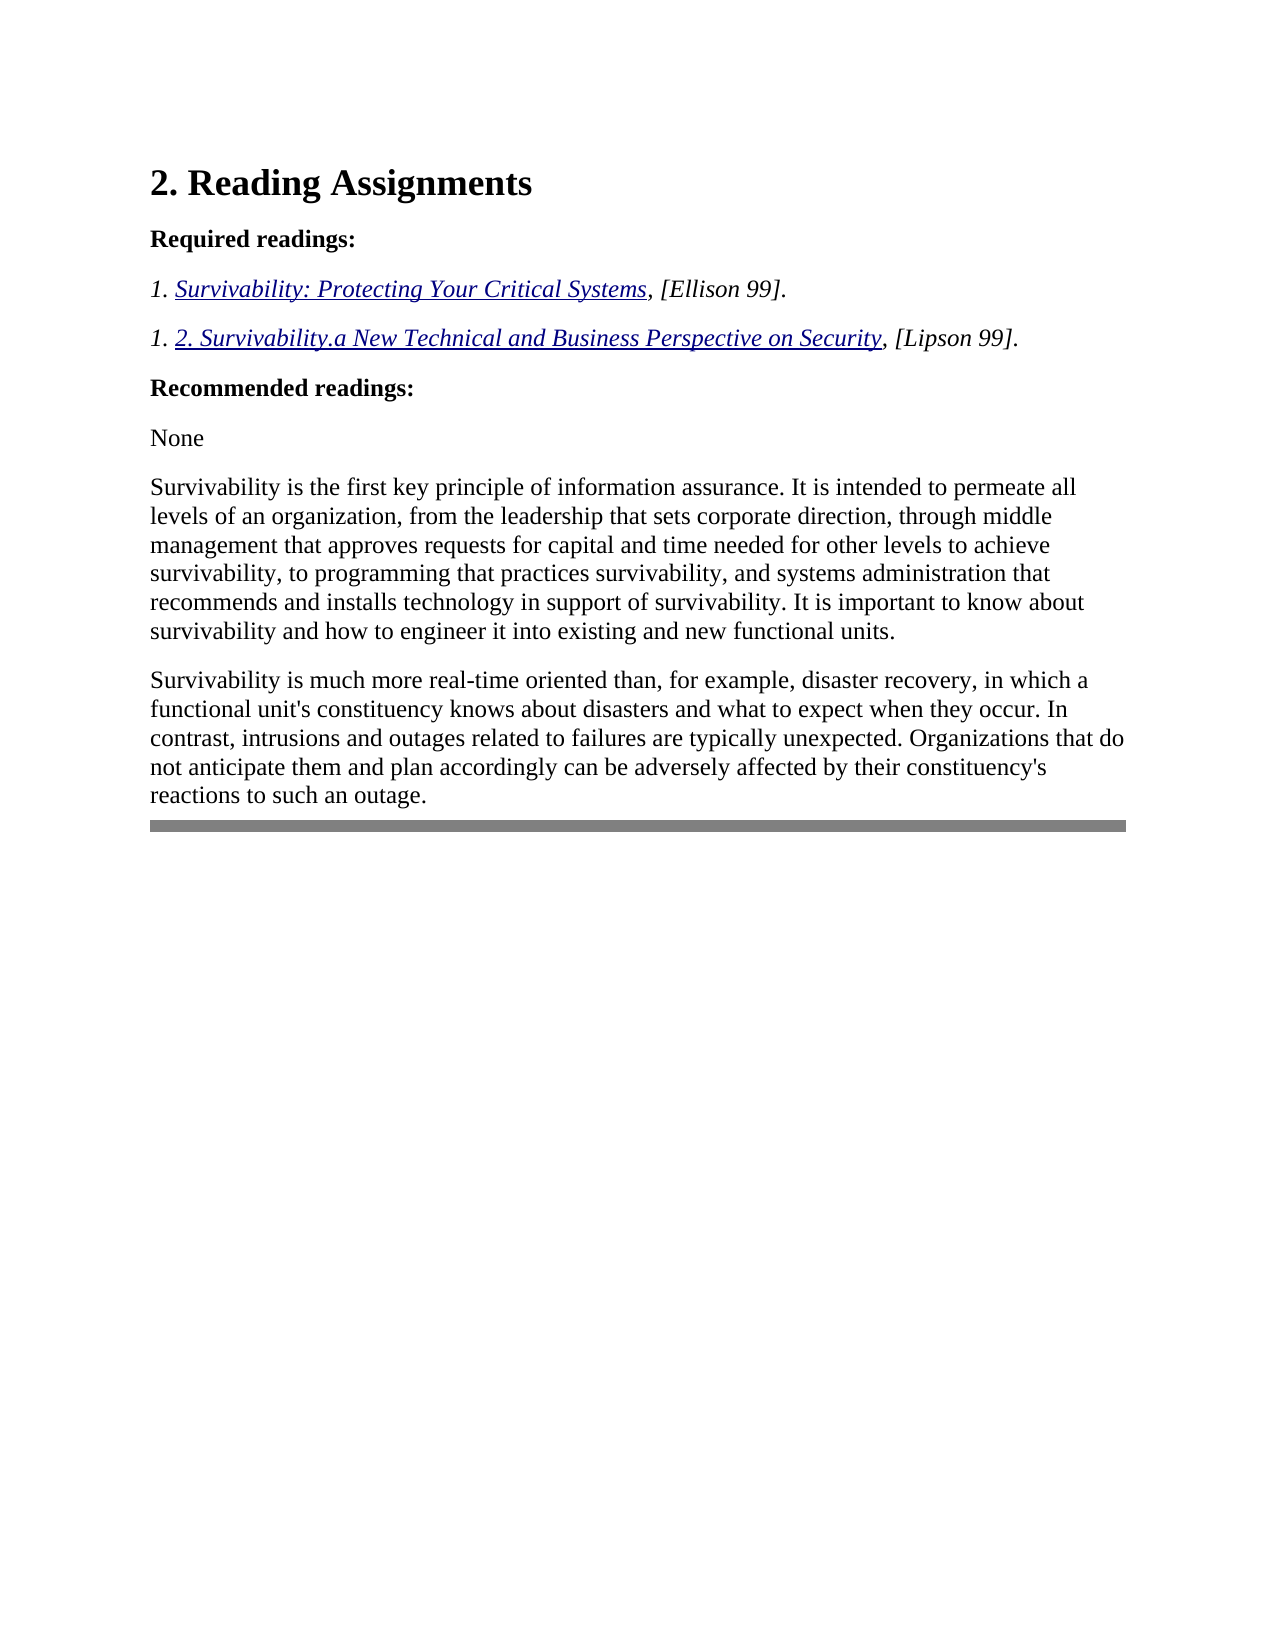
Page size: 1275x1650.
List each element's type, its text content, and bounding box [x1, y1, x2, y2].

text None [150, 423, 1125, 451]
subtitle 2. Reading Assignments [150, 160, 1125, 203]
text Required readings: [150, 224, 1125, 253]
text Survivability is the first key principle of information assurance. It is intended to permeate all levels of an organization, from the leadership that sets corporate direction, through middle management that approves requests for capital and time needed for other levels to achieve survivability, to programming that practices survivability, and systems administration that recommends and installs technology in support of survivability. It is important to know about survivability and how to engineer it into existing and new functional units. [150, 472, 1125, 645]
text Survivability is much more real-time oriented than, for example, disaster recovery, in which a functional unit's constituency knows about disasters and what to expect when they occur. In contrast, intrusions and outages related to failures are typically unexpected. Organizations that do not anticipate them and plan accordingly can be adversely affected by their constituency's reactions to such an outage. [150, 666, 1125, 809]
text 1. 2. Survivability.a New Technical and Business Perspective on Security, [Lipson 99]. [150, 323, 1125, 352]
text 1. Survivability: Protecting Your Critical Systems, [Ellison 99]. [150, 274, 1125, 303]
text Recommended readings: [150, 373, 1125, 402]
